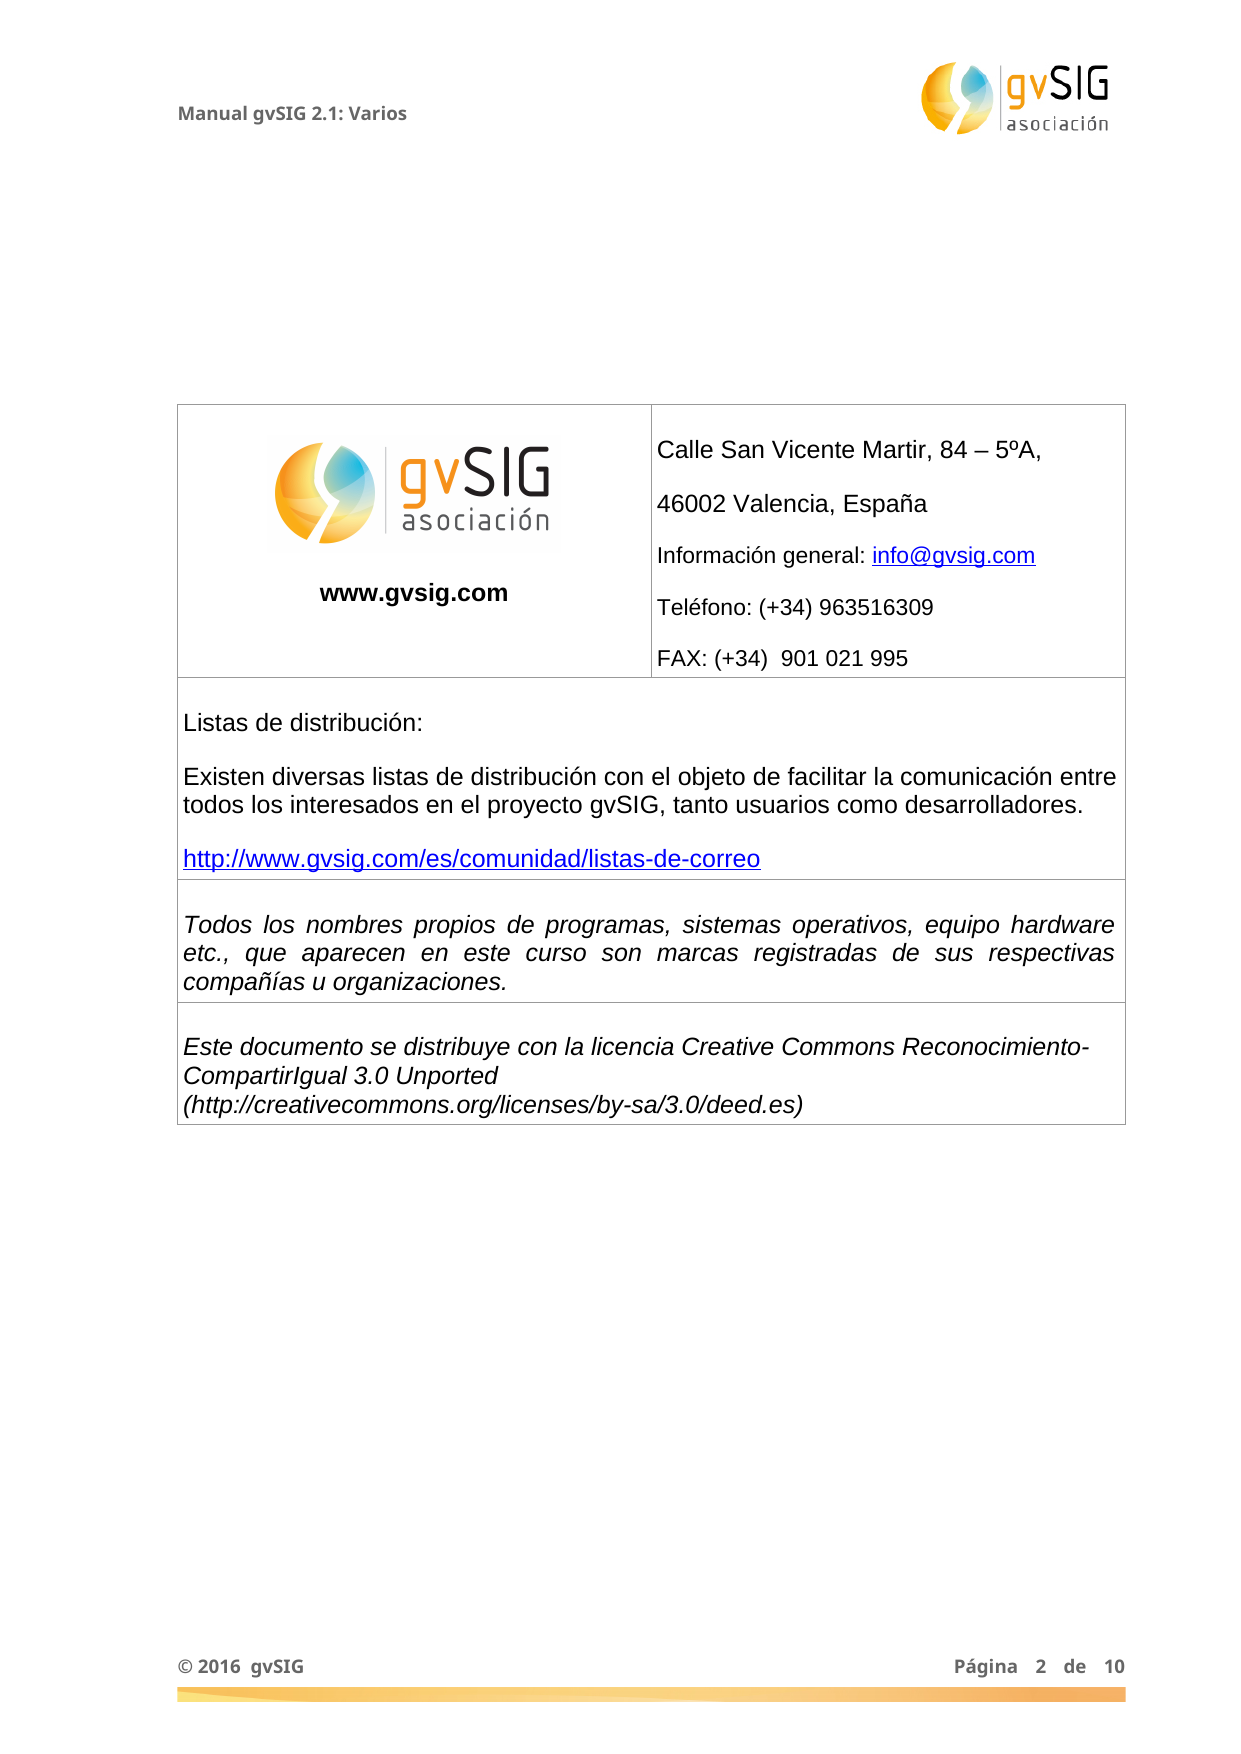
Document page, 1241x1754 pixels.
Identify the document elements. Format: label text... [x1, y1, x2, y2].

table_cell Todos los nombres propios de programas, sistemas operativos, equipo hardware etc., que aparecen en este curso son marcas registradas de sus respectivas compañías u organizaciones. [178, 880, 1125, 1002]
picture [177, 1687, 1126, 1702]
picture [902, 47, 1122, 148]
table_cell Este documento se distribuye con la licencia Creative Commons Reconocimiento-CompartirIgual 3.0 Unported (http://creativecommons.org/licenses/by-sa/3.0/deed.es) [178, 1003, 1125, 1124]
table_header www.gvsig.com [178, 405, 651, 677]
table_header Calle San Vicente Martir, 84 – 5ºA, 46002 Valencia, España Información general: info@gvsig.com Teléfono: (+34) 963516309 FAX: (+34) 901 021 995 [652, 405, 1125, 677]
picture [267, 435, 561, 553]
table_cell Listas de distribución: Existen diversas listas de distribución con el objeto de facilitar la comunicación entre todos los interesados en el proyecto gvSIG, tanto usuarios como desarrolladores. http://www.gvsig.com/es/comunidad/listas-de-correo [178, 678, 1125, 879]
